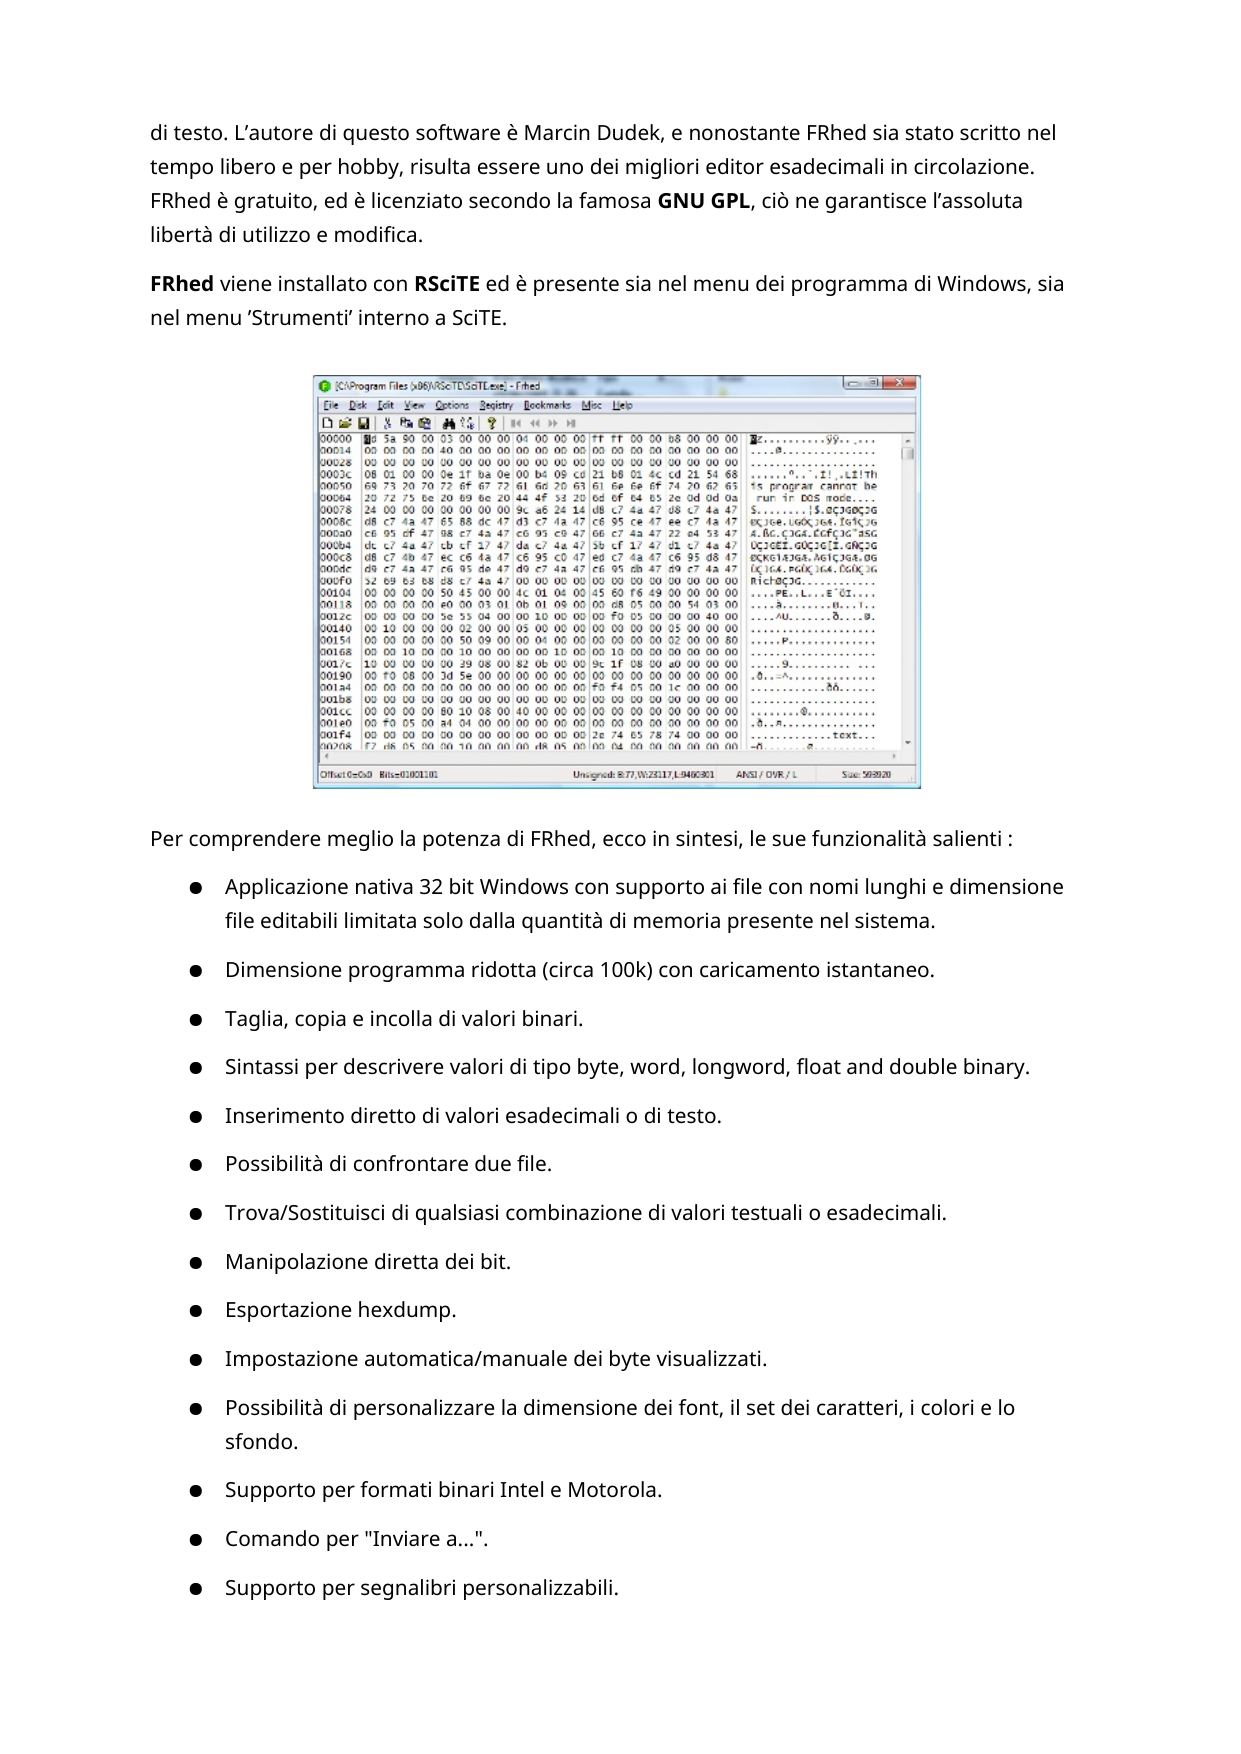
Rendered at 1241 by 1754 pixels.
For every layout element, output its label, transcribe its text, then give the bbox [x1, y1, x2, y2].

list Comando per "Inviare a...". [187, 1524, 1090, 1553]
text FRhed viene installato con RSciTE ed è presente sia nel menu dei programma di Windows, sia nel menu ’Strumenti’ interno a SciTE. [150, 269, 1090, 331]
text di testo. L’autore di questo software è Marcin Dudek, e nonostante FRhed sia stato scritto nel tempo libero e per hobby, risulta essere uno dei migliori editor esadecimali in circolazione. FRhed è gratuito, ed è licenziato secondo la famosa GNU GPL, ciò ne garantisce l’assoluta libertà di utilizzo e modifica. [150, 118, 1090, 249]
picture [312, 375, 922, 789]
list Supporto per formati binari Intel e Motorola. [187, 1476, 1090, 1504]
text Per comprendere meglio la potenza di FRhed, ecco in sintesi, le sue funzionalità salienti : [150, 824, 1090, 852]
list Dimensione programma ridotta (circa 100k) con caricamento istantaneo. [187, 955, 1090, 983]
list Possibilità di confrontare due file. [187, 1149, 1090, 1178]
list Sintassi per descrivere valori di tipo byte, word, longword, float and double binary. [187, 1052, 1090, 1081]
list Trova/Sostituisci di qualsiasi combinazione di valori testuali o esadecimali. [187, 1198, 1090, 1227]
list Impostazione automatica/manuale dei byte visualizzati. [187, 1344, 1090, 1373]
list Applicazione nativa 32 bit Windows con supporto ai file con nomi lunghi e dimensione file editabili limitata solo dalla quantità di memoria presente nel sistema. [187, 872, 1090, 935]
list Esportazione hexdump. [187, 1296, 1090, 1324]
list Possibilità di personalizzare la dimensione dei font, il set dei caratteri, i colori e lo sfondo. [187, 1393, 1090, 1455]
list Supporto per segnalibri personalizzabili. [187, 1573, 1090, 1601]
list Manipolazione diretta dei bit. [187, 1247, 1090, 1275]
list Taglia, copia e incolla di valori binari. [187, 1004, 1090, 1032]
list Inserimento diretto di valori esadecimali o di testo. [187, 1101, 1090, 1129]
